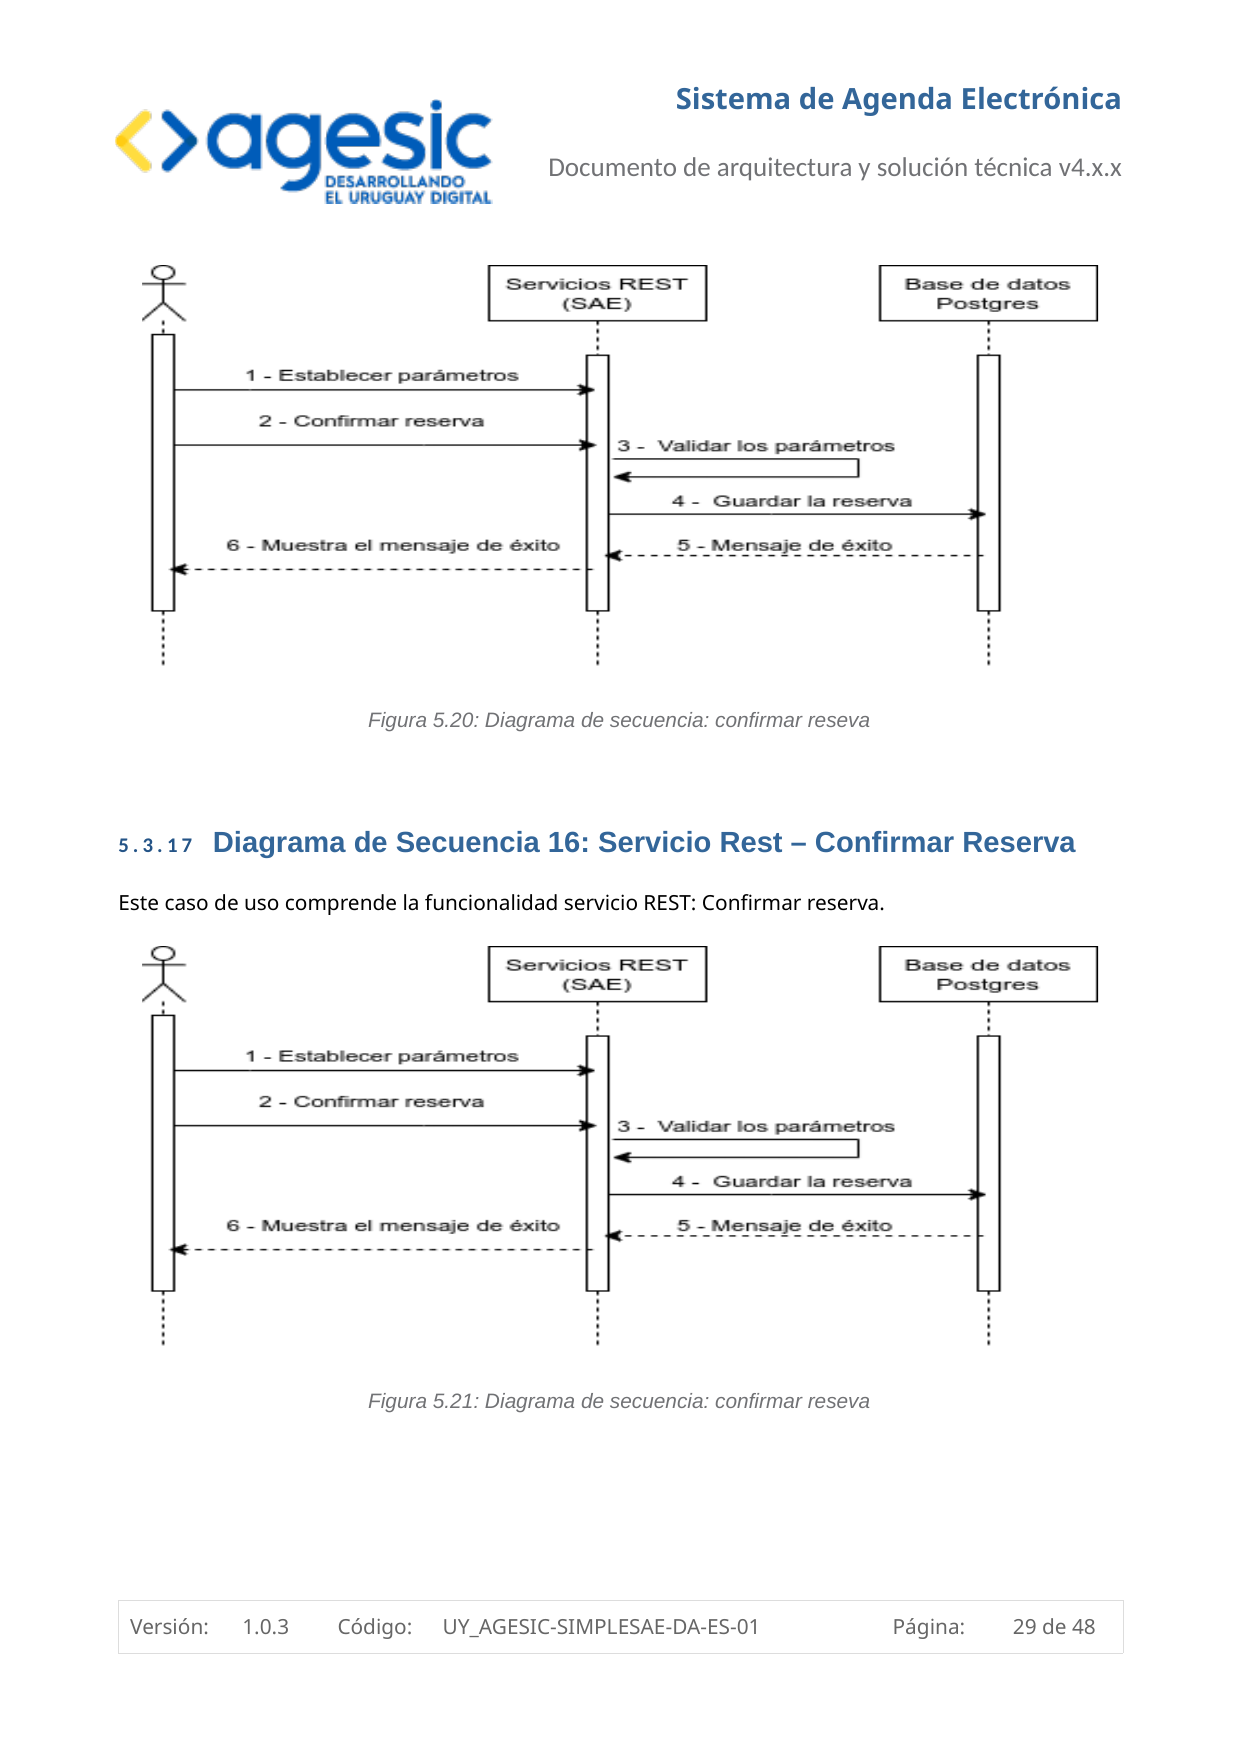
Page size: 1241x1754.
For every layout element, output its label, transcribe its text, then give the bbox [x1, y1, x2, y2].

picture [142, 265, 1099, 667]
picture [142, 946, 1099, 1347]
text Figura 5.20: Diagrama de secuencia: confirmar reseva [142, 667, 1098, 732]
text Figura 5.21: Diagrama de secuencia: confirmar reseva [142, 1347, 1098, 1412]
picture [115, 99, 493, 204]
subtitle Diagrama de Secuencia 16: Servicio Rest – Confirmar Reserva [118, 826, 1122, 859]
text Este caso de uso comprende la funcionalidad servicio REST: Confirmar reserva. [118, 888, 1122, 917]
